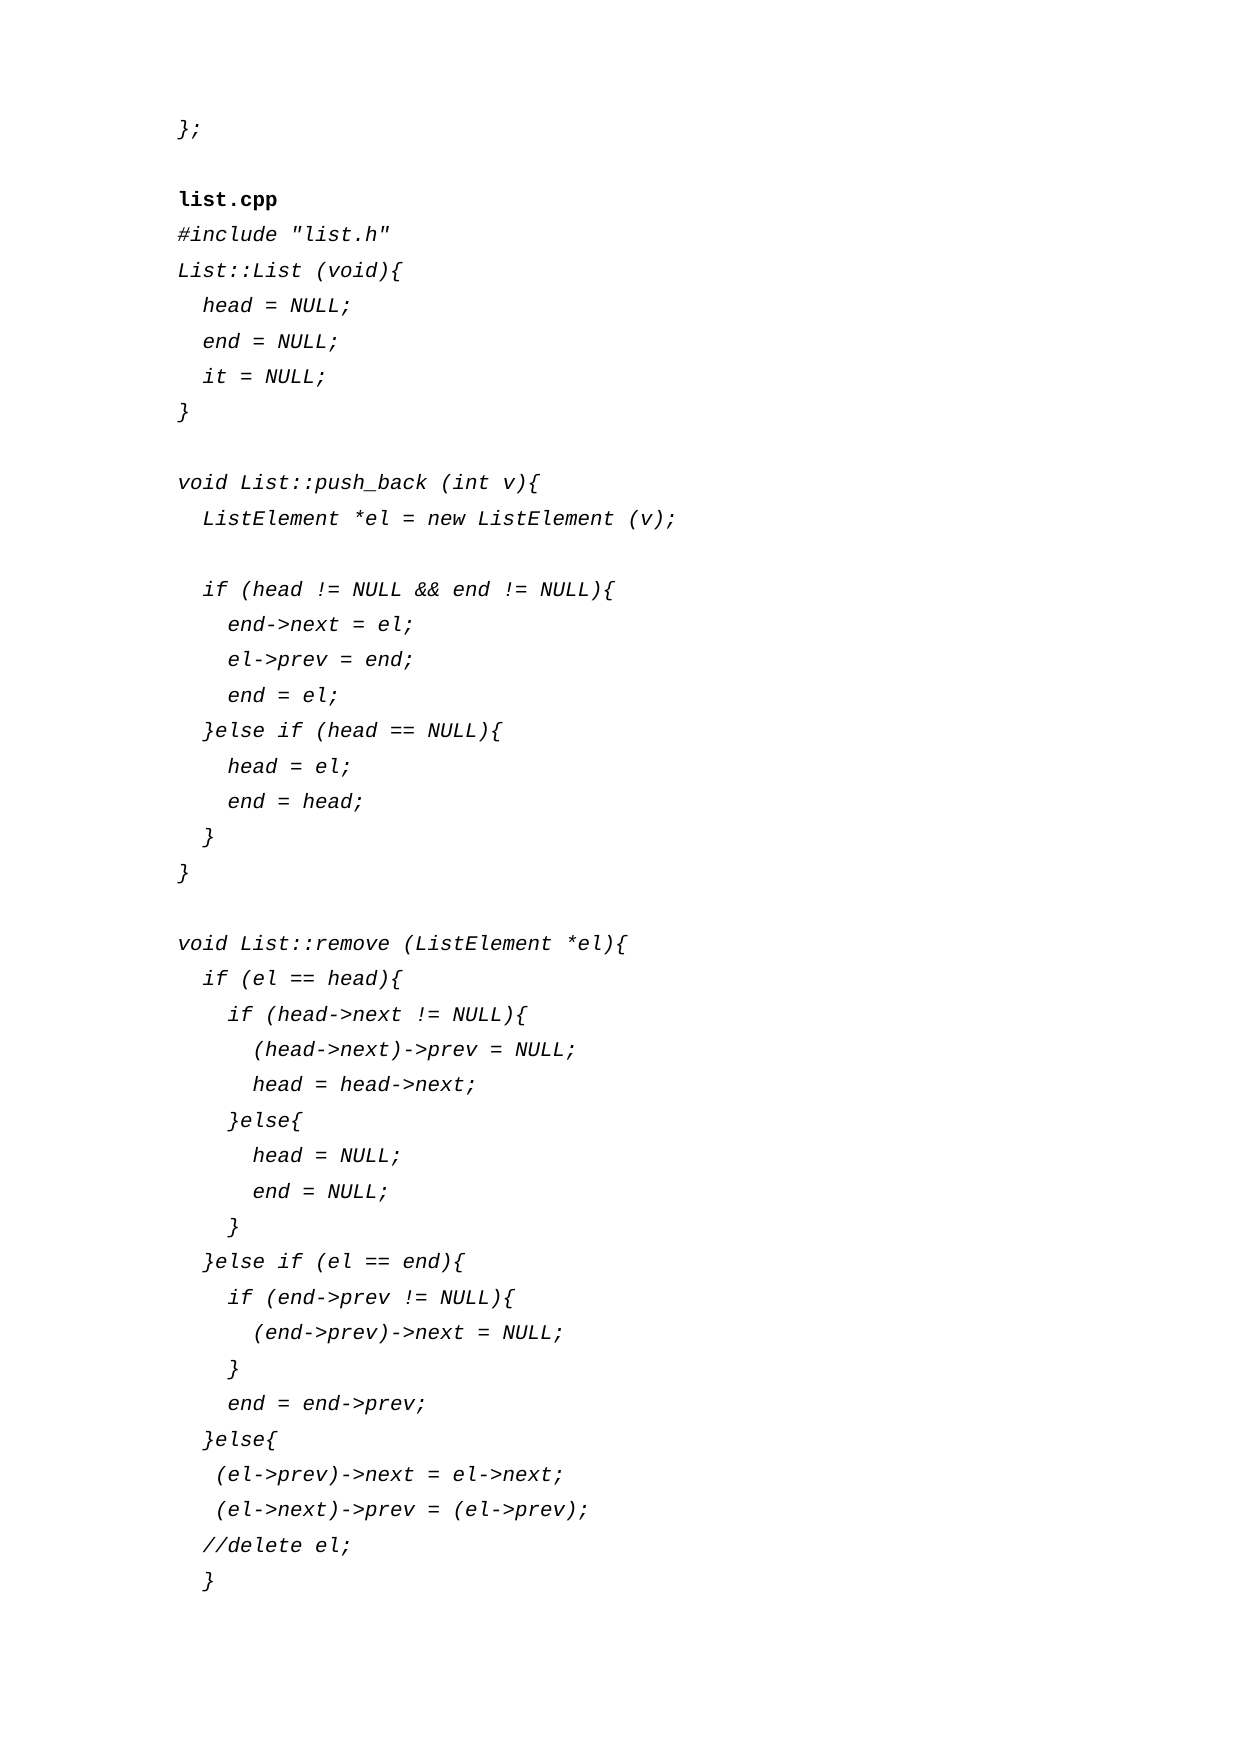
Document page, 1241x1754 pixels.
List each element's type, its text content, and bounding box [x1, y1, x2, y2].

text end->next = el; [177, 614, 1181, 638]
text (head->next)->prev = NULL; [177, 1039, 1181, 1063]
text } [177, 401, 1181, 425]
text it = NULL; [177, 366, 1181, 390]
text }else if (el == end){ [177, 1251, 1181, 1275]
text end = end->prev; [177, 1393, 1181, 1417]
text end = NULL; [177, 1181, 1181, 1204]
text //delete el; [177, 1535, 1181, 1558]
text el->prev = end; [177, 649, 1181, 673]
text end = head; [177, 791, 1181, 815]
text void List::remove (ListElement *el){ [177, 933, 1181, 956]
text } [177, 1358, 1181, 1381]
text (end->prev)->next = NULL; [177, 1322, 1181, 1346]
text List::List (void){ [177, 260, 1181, 283]
text } [177, 862, 1181, 886]
text #include "list.h" [177, 224, 1181, 248]
text (el->next)->prev = (el->prev); [177, 1499, 1181, 1523]
text end = NULL; [177, 331, 1181, 354]
text if (head != NULL && end != NULL){ [177, 578, 1181, 602]
text void List::push_back (int v){ [177, 472, 1181, 496]
text } [177, 1216, 1181, 1240]
text head = NULL; [177, 1145, 1181, 1169]
text (el->prev)->next = el->next; [177, 1464, 1181, 1488]
text if (el == head){ [177, 968, 1181, 992]
text }; [177, 118, 1181, 142]
text ListElement *el = new ListElement (v); [177, 508, 1181, 531]
text list.cpp [177, 189, 1181, 213]
text head = NULL; [177, 295, 1181, 319]
text if (end->prev != NULL){ [177, 1287, 1181, 1311]
text end = el; [177, 685, 1181, 708]
text } [177, 1570, 1181, 1594]
text }else if (head == NULL){ [177, 720, 1181, 744]
text if (head->next != NULL){ [177, 1003, 1181, 1027]
text }else{ [177, 1110, 1181, 1133]
text } [177, 826, 1181, 850]
text head = head->next; [177, 1074, 1181, 1098]
text head = el; [177, 756, 1181, 779]
text }else{ [177, 1428, 1181, 1452]
